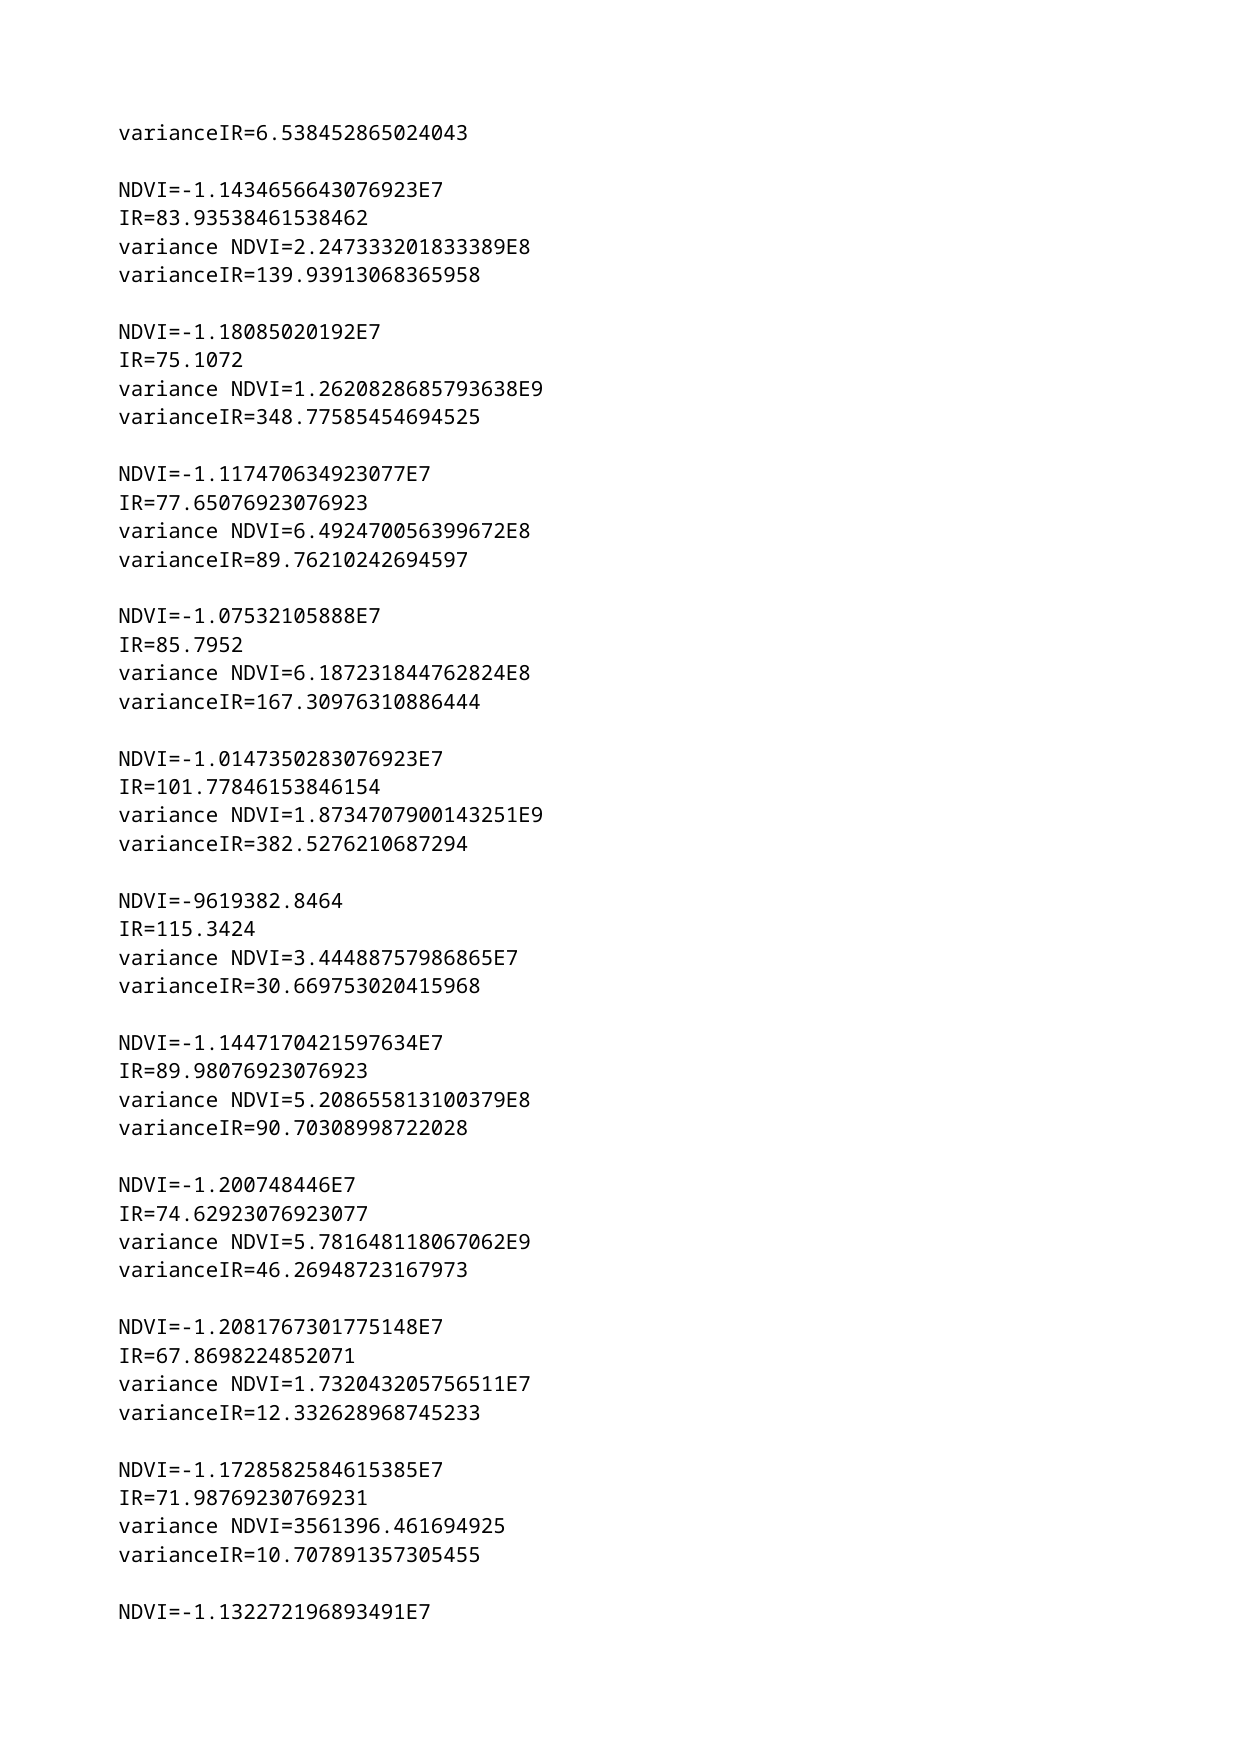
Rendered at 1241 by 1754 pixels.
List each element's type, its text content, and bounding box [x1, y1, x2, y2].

text variance NDVI=6.492470056399672E8 [118, 516, 1122, 545]
text variance NDVI=5.208655813100379E8 [118, 1085, 1122, 1113]
text varianceIR=382.5276210687294 [118, 829, 1122, 857]
text varianceIR=348.77585454694525 [118, 402, 1122, 431]
text variance NDVI=3561396.461694925 [118, 1512, 1122, 1540]
text NDVI=-1.117470634923077E7 [118, 459, 1122, 488]
text varianceIR=30.669753020415968 [118, 971, 1122, 1000]
text IR=74.62923076923077 [118, 1199, 1122, 1227]
text varianceIR=10.707891357305455 [118, 1540, 1122, 1568]
text varianceIR=139.93913068365958 [118, 260, 1122, 289]
text varianceIR=6.538452865024043 [118, 118, 1122, 147]
text NDVI=-1.1447170421597634E7 [118, 1028, 1122, 1057]
text varianceIR=46.26948723167973 [118, 1256, 1122, 1284]
text NDVI=-1.1434656643076923E7 [118, 175, 1122, 203]
text varianceIR=167.30976310886444 [118, 687, 1122, 715]
text NDVI=-1.2081767301775148E7 [118, 1312, 1122, 1341]
text NDVI=-1.18085020192E7 [118, 317, 1122, 346]
text variance NDVI=3.44488757986865E7 [118, 943, 1122, 971]
text IR=67.8698224852071 [118, 1341, 1122, 1369]
text IR=89.98076923076923 [118, 1057, 1122, 1085]
text varianceIR=89.76210242694597 [118, 545, 1122, 573]
text IR=77.65076923076923 [118, 488, 1122, 516]
text NDVI=-1.07532105888E7 [118, 602, 1122, 630]
text variance NDVI=2.247333201833389E8 [118, 232, 1122, 260]
text variance NDVI=1.8734707900143251E9 [118, 801, 1122, 829]
text IR=75.1072 [118, 346, 1122, 374]
text NDVI=-1.0147350283076923E7 [118, 744, 1122, 772]
text NDVI=-9619382.8464 [118, 886, 1122, 914]
text IR=115.3424 [118, 914, 1122, 943]
text variance NDVI=1.732043205756511E7 [118, 1369, 1122, 1398]
text variance NDVI=5.781648118067062E9 [118, 1227, 1122, 1256]
text IR=101.77846153846154 [118, 772, 1122, 801]
text IR=85.7952 [118, 630, 1122, 658]
text variance NDVI=1.2620828685793638E9 [118, 374, 1122, 402]
text IR=71.98769230769231 [118, 1483, 1122, 1512]
text variance NDVI=6.187231844762824E8 [118, 658, 1122, 687]
text NDVI=-1.200748446E7 [118, 1170, 1122, 1199]
text IR=83.93538461538462 [118, 203, 1122, 232]
text NDVI=-1.132272196893491E7 [118, 1597, 1122, 1625]
text varianceIR=12.332628968745233 [118, 1398, 1122, 1426]
text NDVI=-1.1728582584615385E7 [118, 1455, 1122, 1483]
text varianceIR=90.70308998722028 [118, 1113, 1122, 1142]
